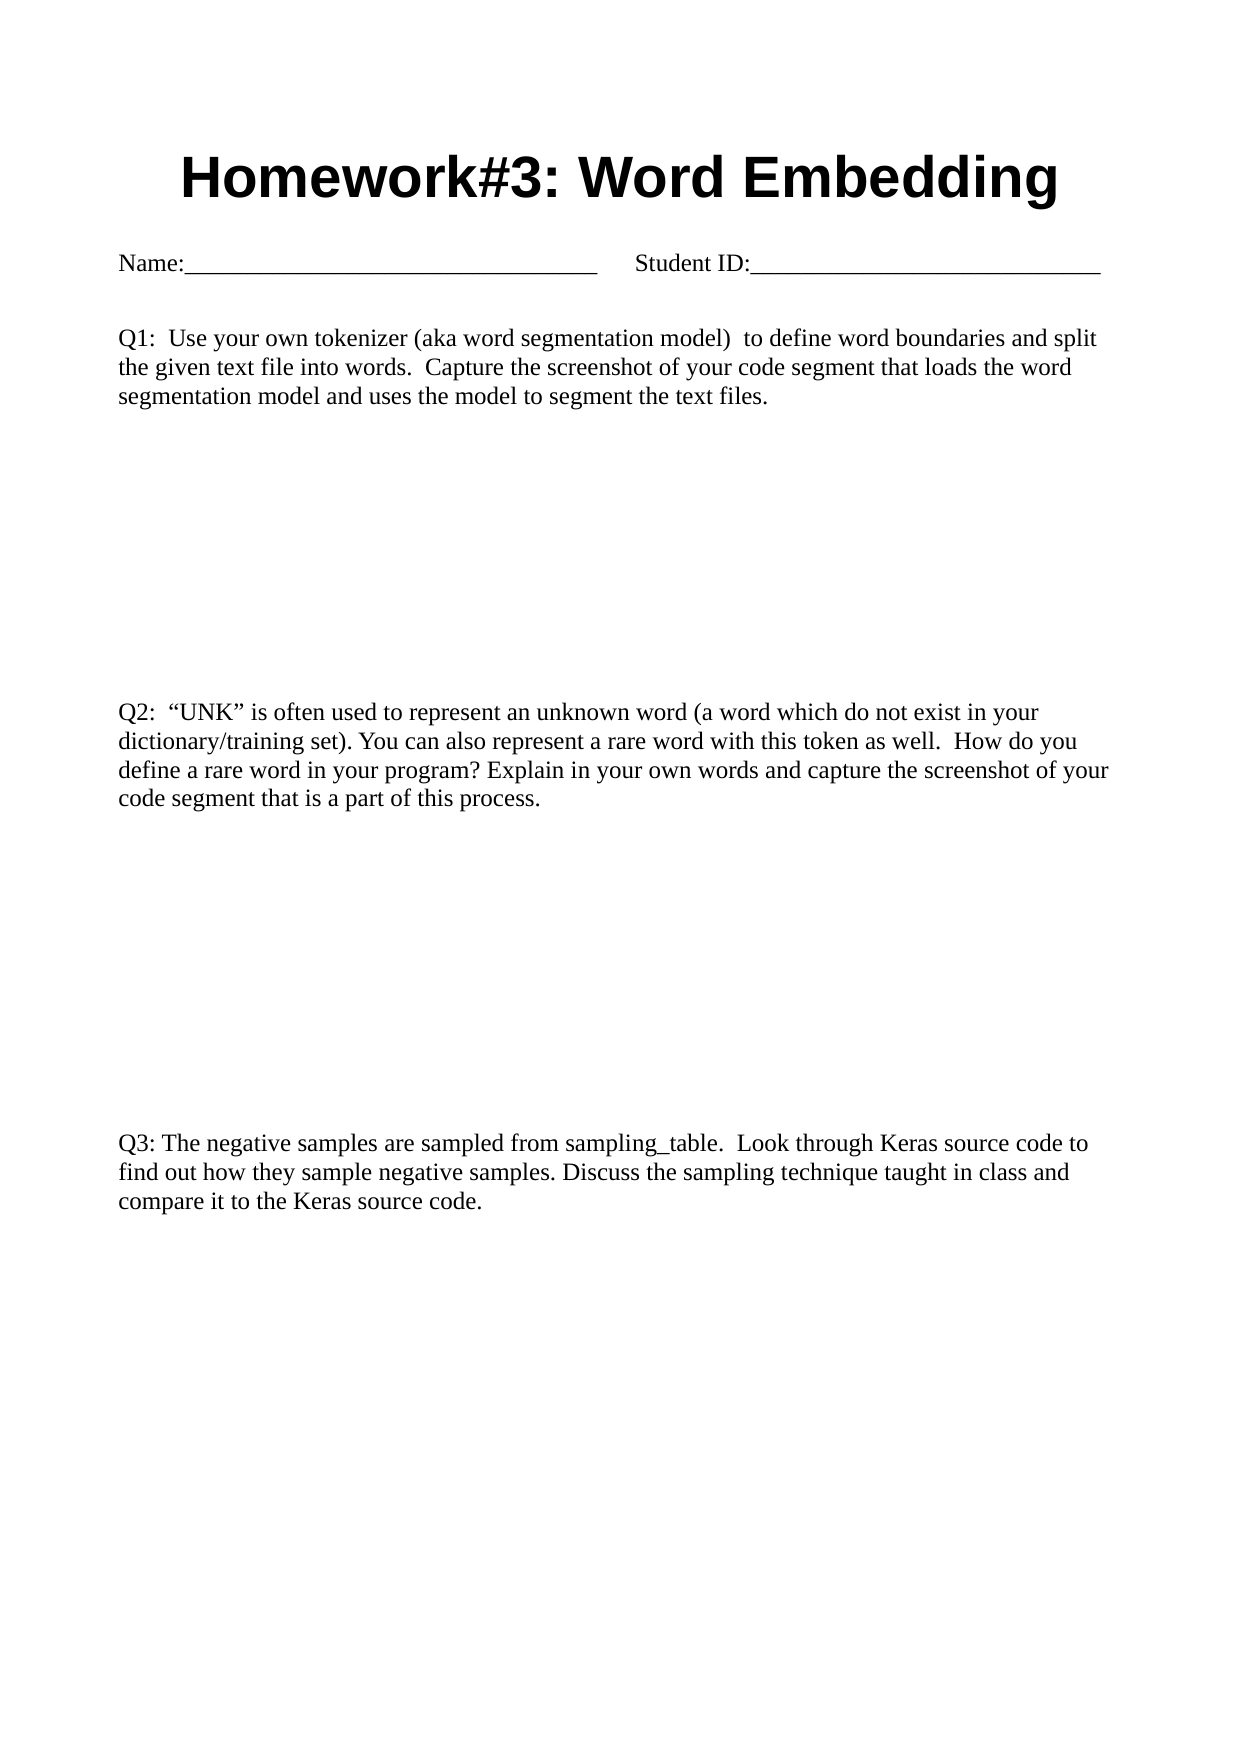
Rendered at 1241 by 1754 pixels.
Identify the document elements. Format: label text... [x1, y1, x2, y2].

text Q1: Use your own tokenizer (aka word segmentation model) to define word boundaries and split the given text file into words. Capture the screenshot of your code segment that loads the word segmentation model and uses the model to segment the text files. [118, 323, 1122, 410]
title Homework#3: Word Embedding [118, 143, 1122, 210]
text Name:_________________________________ Student ID:____________________________ [118, 248, 1122, 276]
text Q3: The negative samples are sampled from sampling_table. Look through Keras source code to find out how they sample negative samples. Discuss the sampling technique taught in class and compare it to the Keras source code. [118, 1128, 1122, 1215]
text Q2: “UNK” is often used to represent an unknown word (a word which do not exist in your dictionary/training set). You can also represent a rare word with this token as well. How do you define a rare word in your program? Explain in your own words and capture the screenshot of your code segment that is a part of this process. [118, 697, 1122, 812]
